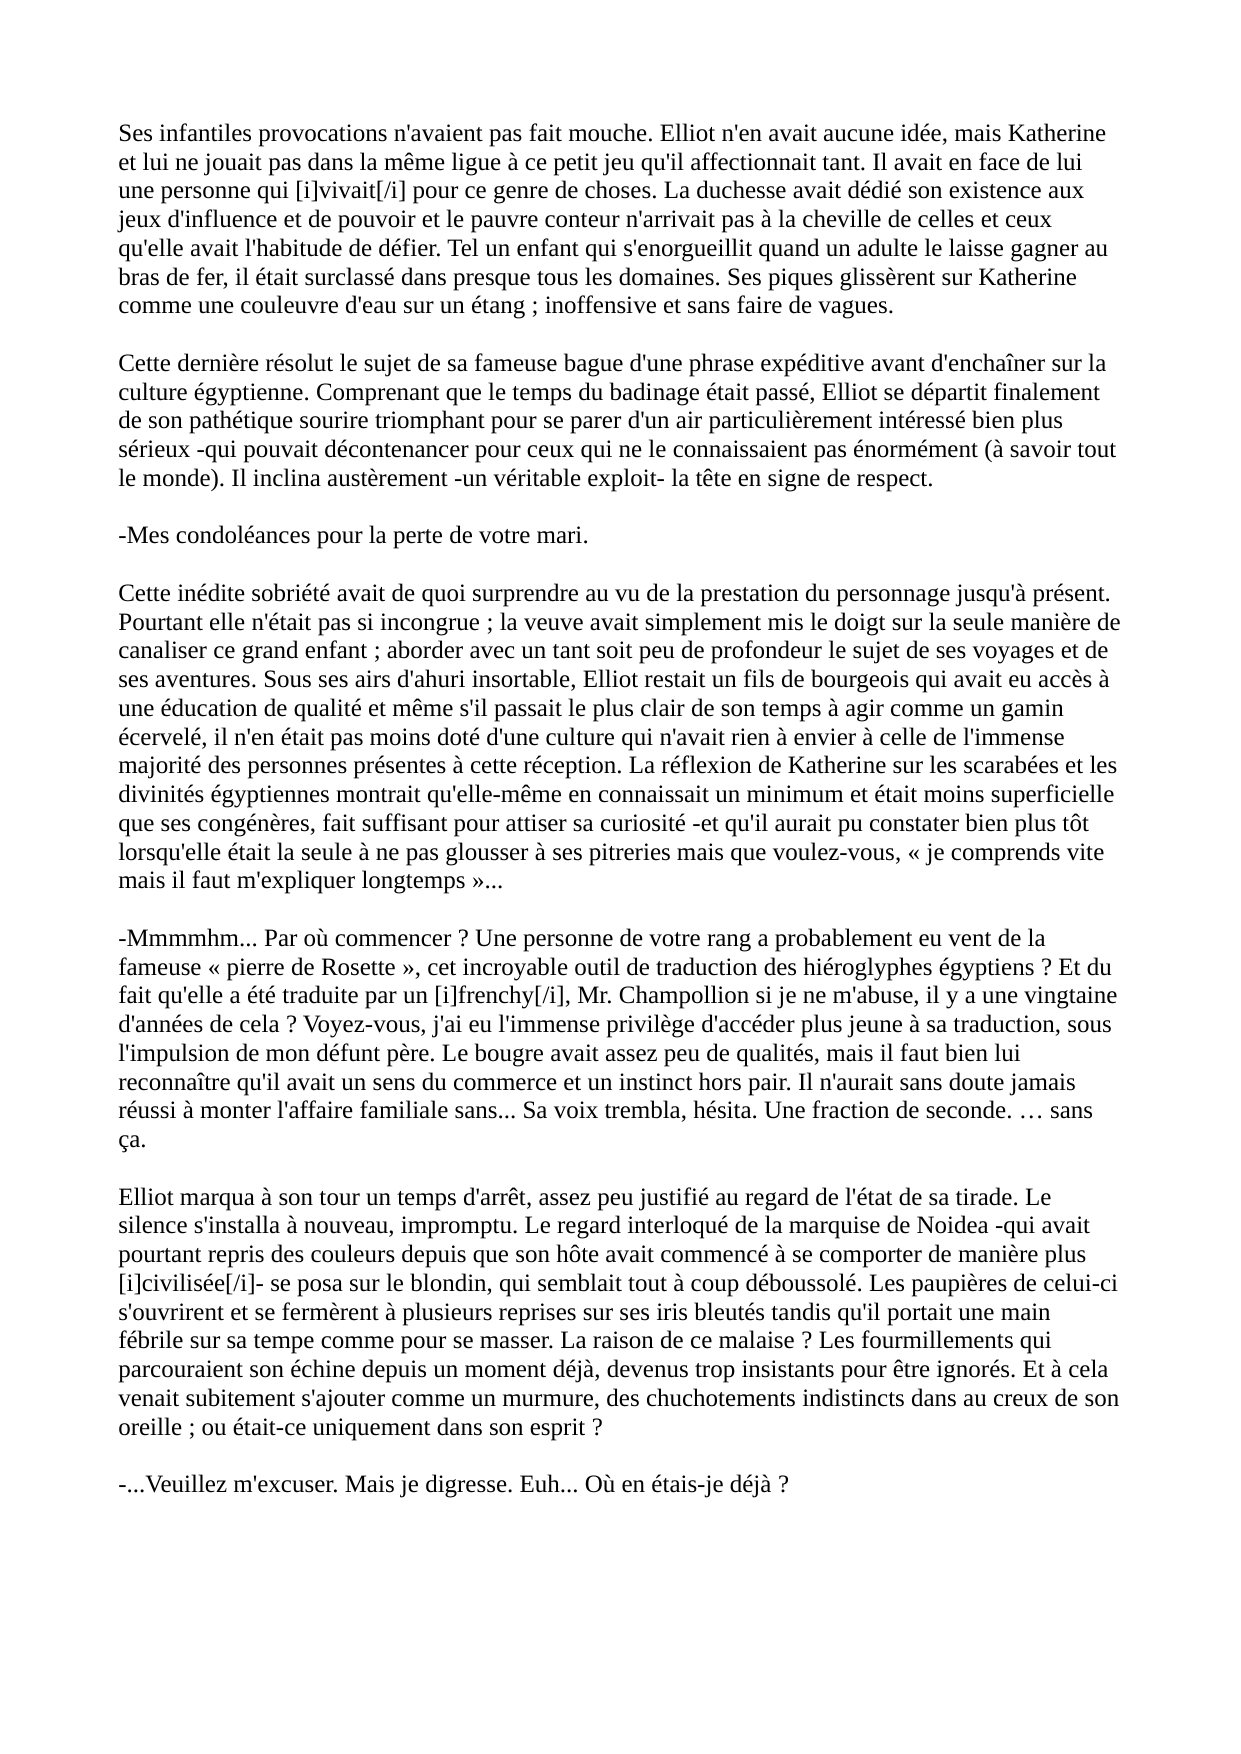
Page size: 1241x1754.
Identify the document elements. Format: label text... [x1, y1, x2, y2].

text Cette inédite sobriété avait de quoi surprendre au vu de la prestation du personnage jusqu'à présent. Pourtant elle n'était pas si incongrue ; la veuve avait simplement mis le doigt sur la seule manière de canaliser ce grand enfant ; aborder avec un tant soit peu de profondeur le sujet de ses voyages et de ses aventures. Sous ses airs d'ahuri insortable, Elliot restait un fils de bourgeois qui avait eu accès à une éducation de qualité et même s'il passait le plus clair de son temps à agir comme un gamin écervelé, il n'en était pas moins doté d'une culture qui n'avait rien à envier à celle de l'immense majorité des personnes présentes à cette réception. La réflexion de Katherine sur les scarabées et les divinités égyptiennes montrait qu'elle-même en connaissait un minimum et était moins superficielle que ses congénères, fait suffisant pour attiser sa curiosité -et qu'il aurait pu constater bien plus tôt lorsqu'elle était la seule à ne pas glousser à ses pitreries mais que voulez-vous, « je comprends vite mais il faut m'expliquer longtemps »... [118, 578, 1122, 894]
text Cette dernière résolut le sujet de sa fameuse bague d'une phrase expéditive avant d'enchaîner sur la culture égyptienne. Comprenant que le temps du badinage était passé, Elliot se départit finalement de son pathétique sourire triomphant pour se parer d'un air particulièrement intéressé bien plus sérieux -qui pouvait décontenancer pour ceux qui ne le connaissaient pas énormément (à savoir tout le monde). Il inclina austèrement -un véritable exploit- la tête en signe de respect. [118, 348, 1122, 492]
text Elliot marqua à son tour un temps d'arrêt, assez peu justifié au regard de l'état de sa tirade. Le silence s'installa à nouveau, impromptu. Le regard interloqué de la marquise de Noidea -qui avait pourtant repris des couleurs depuis que son hôte avait commencé à se comporter de manière plus [i]civilisée[/i]- se posa sur le blondin, qui semblait tout à coup déboussolé. Les paupières de celui-ci s'ouvrirent et se fermèrent à plusieurs reprises sur ses iris bleutés tandis qu'il portait une main fébrile sur sa tempe comme pour se masser. La raison de ce malaise ? Les fourmillements qui parcouraient son échine depuis un moment déjà, devenus trop insistants pour être ignorés. Et à cela venait subitement s'ajouter comme un murmure, des chuchotements indistincts dans au creux de son oreille ; ou était-ce uniquement dans son esprit ? [118, 1182, 1122, 1441]
text -Mmmmhm... Par où commencer ? Une personne de votre rang a probablement eu vent de la fameuse « pierre de Rosette », cet incroyable outil de traduction des hiéroglyphes égyptiens ? Et du fait qu'elle a été traduite par un [i]frenchy[/i], Mr. Champollion si je ne m'abuse, il y a une vingtaine d'années de cela ? Voyez-vous, j'ai eu l'immense privilège d'accéder plus jeune à sa traduction, sous l'impulsion de mon défunt père. Le bougre avait assez peu de qualités, mais il faut bien lui reconnaître qu'il avait un sens du commerce et un instinct hors pair. Il n'aurait sans doute jamais réussi à monter l'affaire familiale sans... Sa voix trembla, hésita. Une fraction de seconde. … sans ça. [118, 923, 1122, 1153]
text -Mes condoléances pour la perte de votre mari. [118, 521, 1122, 549]
text -...Veuillez m'excuser. Mais je digresse. Euh... Où en étais-je déjà ? [118, 1469, 1122, 1498]
text Ses infantiles provocations n'avaient pas fait mouche. Elliot n'en avait aucune idée, mais Katherine et lui ne jouait pas dans la même ligue à ce petit jeu qu'il affectionnait tant. Il avait en face de lui une personne qui [i]vivait[/i] pour ce genre de choses. La duchesse avait dédié son existence aux jeux d'influence et de pouvoir et le pauvre conteur n'arrivait pas à la cheville de celles et ceux qu'elle avait l'habitude de défier. Tel un enfant qui s'enorgueillit quand un adulte le laisse gagner au bras de fer, il était surclassé dans presque tous les domaines. Ses piques glissèrent sur Katherine comme une couleuvre d'eau sur un étang ; inoffensive et sans faire de vagues. [118, 118, 1122, 319]
